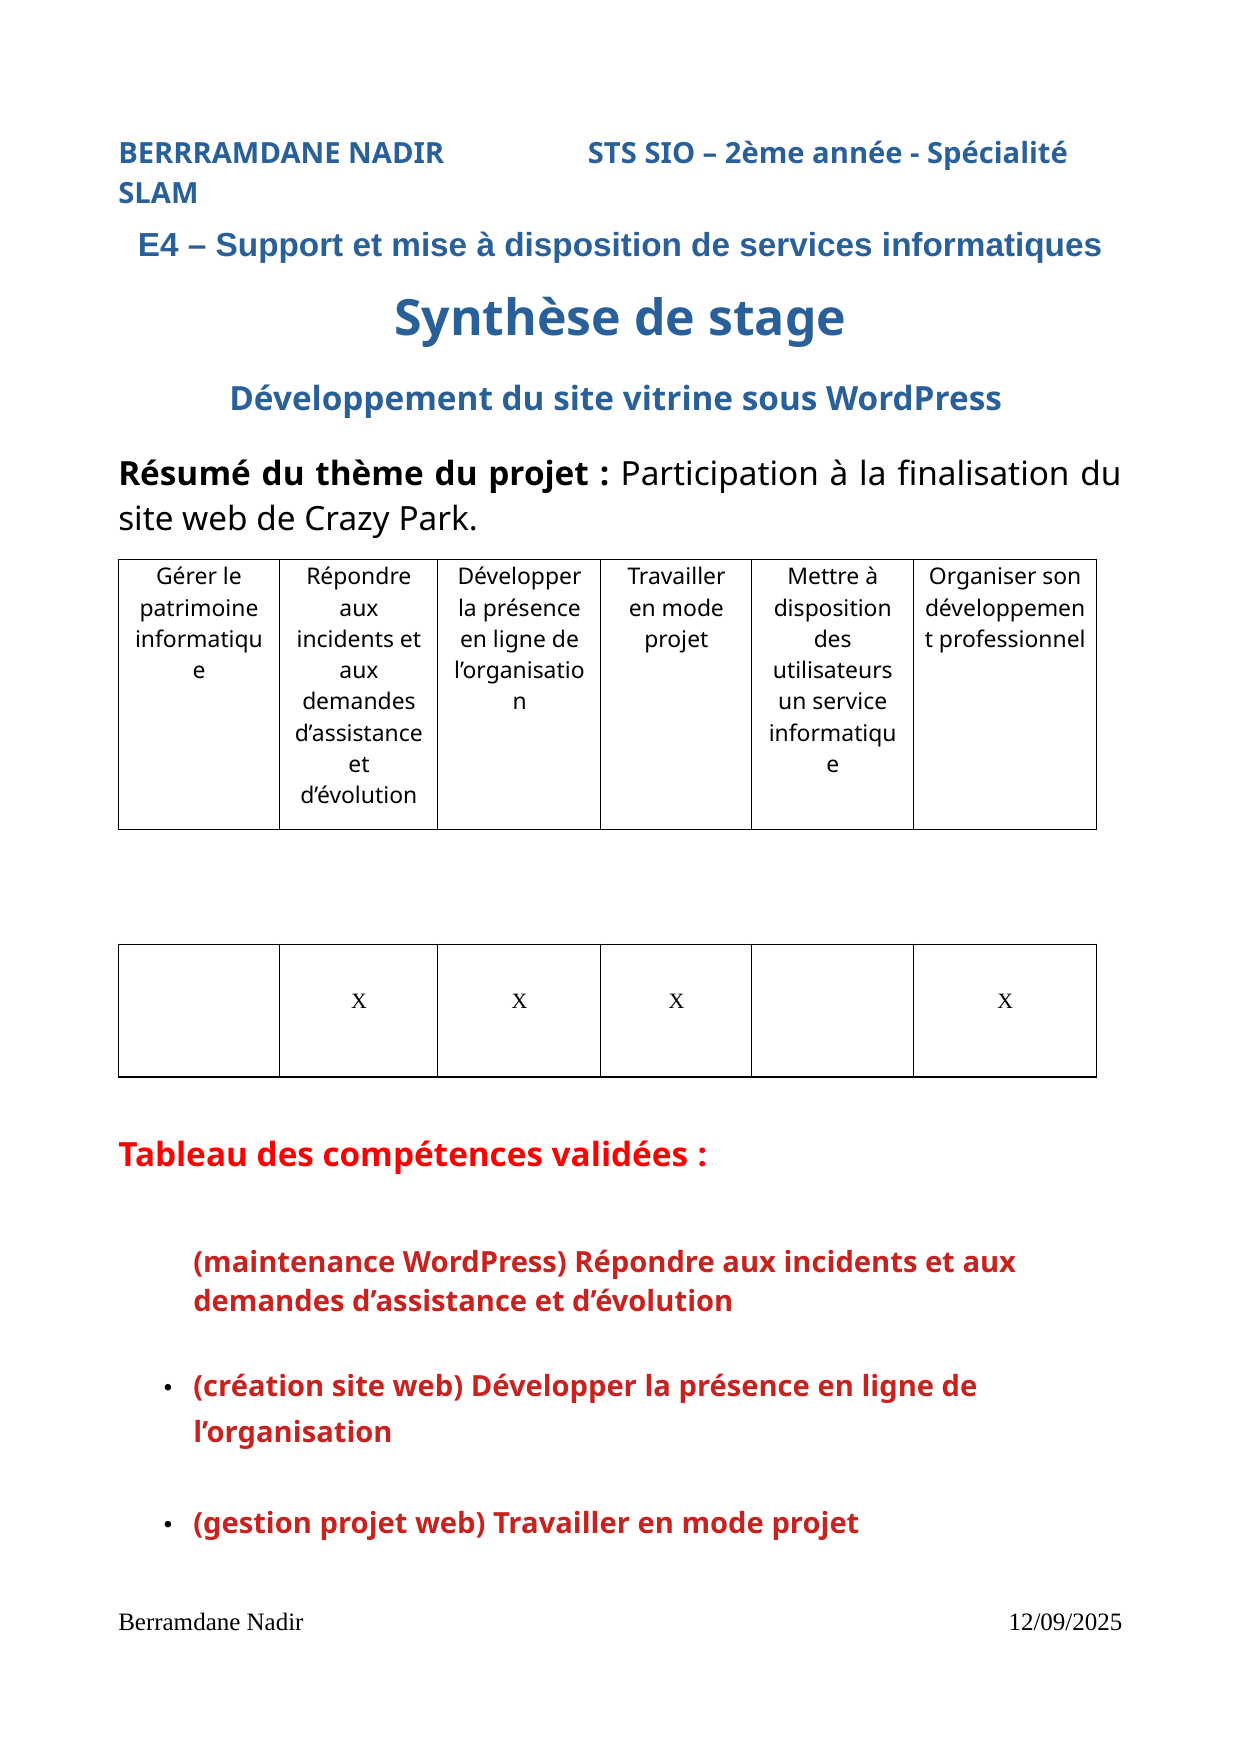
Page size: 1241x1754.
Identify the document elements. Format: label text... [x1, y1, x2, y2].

table_header [752, 945, 913, 1076]
table_header Organiser son développement professionnel [914, 560, 1096, 829]
table_header Répondre aux incidents et aux demandes d’assistance et d’évolution [280, 560, 437, 829]
table_header X [280, 945, 437, 1076]
table_header X [601, 945, 751, 1076]
text (maintenance WordPress) Répondre aux incidents et aux demandes d’assistance et d’évolution [118, 1241, 1122, 1366]
table_header [119, 945, 279, 1076]
table_header Développer la présence en ligne de l’organisation [438, 560, 600, 829]
list (gestion projet web) Travailler en mode projet [164, 1503, 1122, 1576]
table_header Gérer le patrimoine informatique [119, 560, 279, 829]
list (création site web) Développer la présence en ligne de l’organisation [164, 1366, 1122, 1484]
text Tableau des compétences validées : [118, 1131, 1122, 1177]
table_header X [438, 945, 600, 1076]
text Résumé du thème du projet : Participation à la finalisation du site web de Crazy Park. [118, 449, 1122, 540]
table_header X [914, 945, 1096, 1076]
table_header Travailler en mode projet [601, 560, 751, 829]
table_header Mettre à disposition des utilisateurs un service informatique [752, 560, 913, 829]
